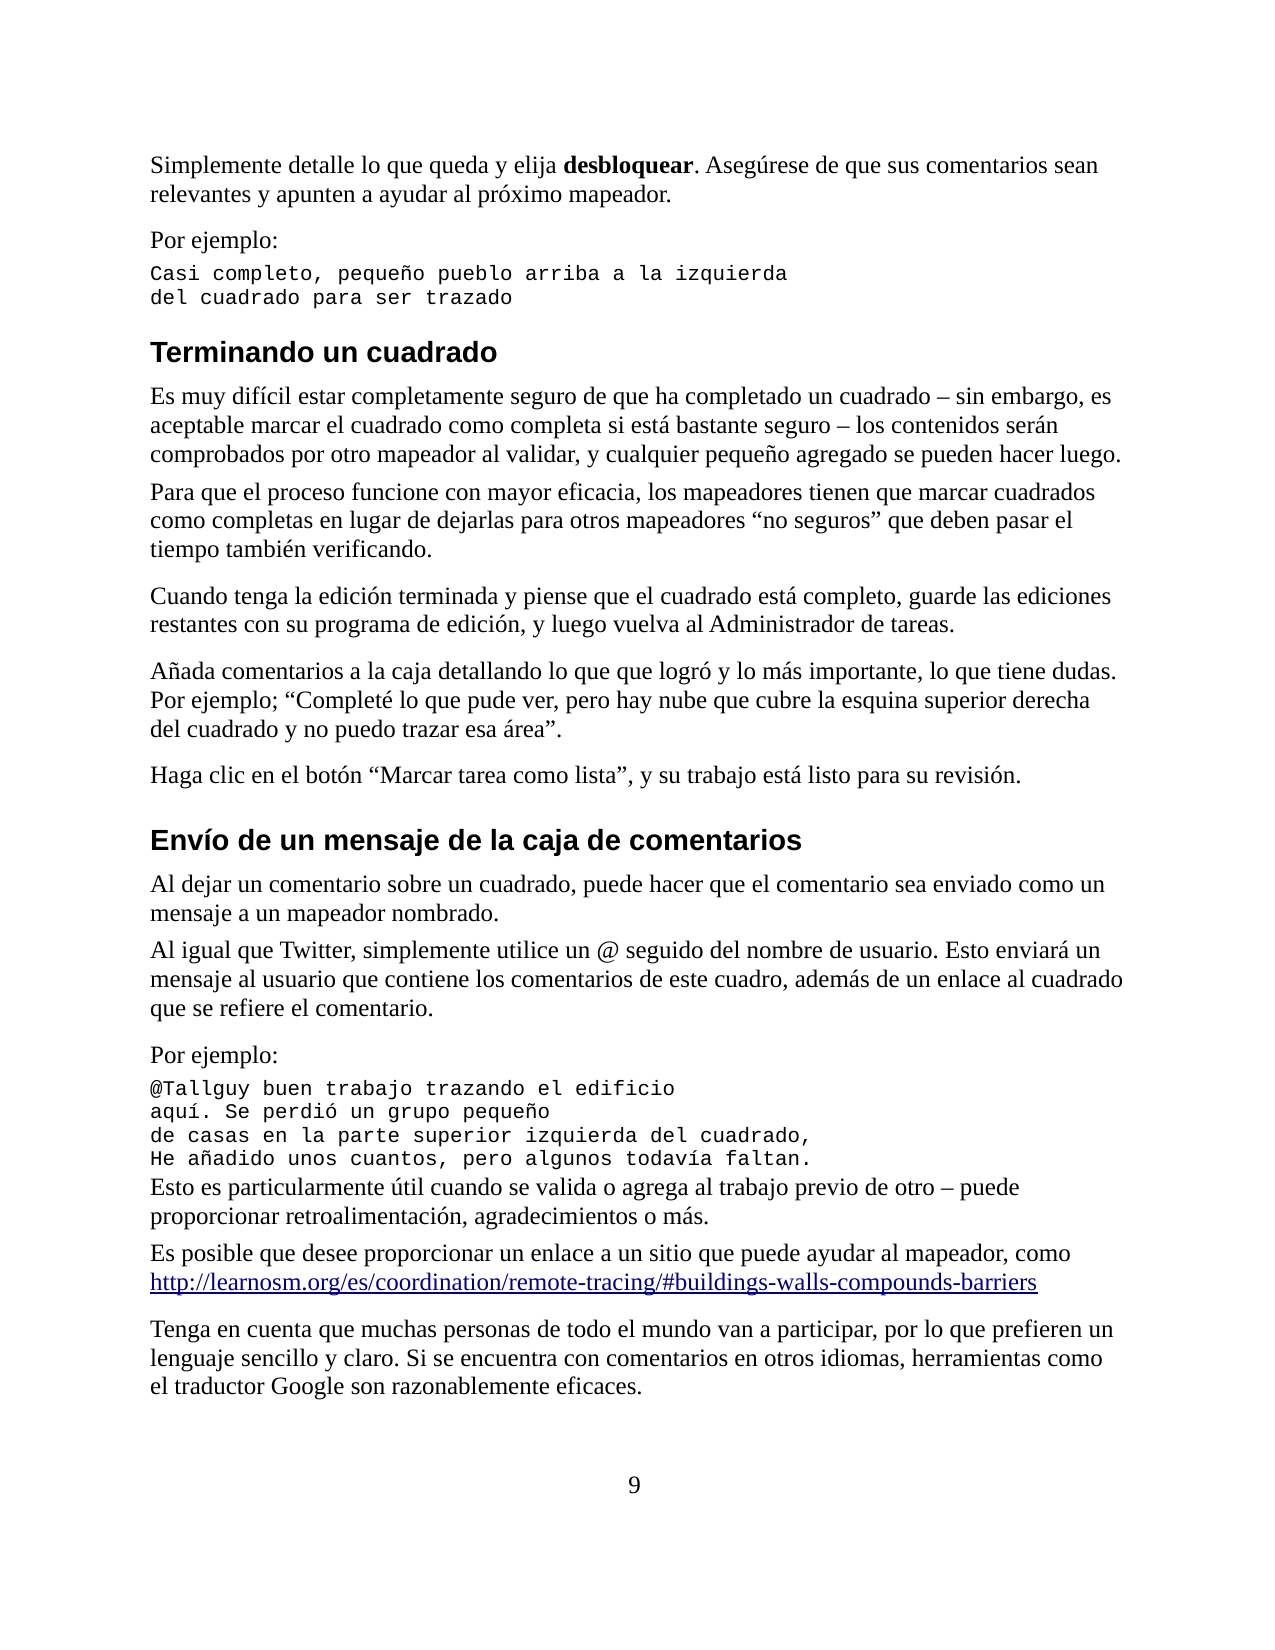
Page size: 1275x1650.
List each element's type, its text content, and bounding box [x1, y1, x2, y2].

text @Tallguy buen trabajo trazando el edificio [150, 1077, 1125, 1101]
text Cuando tenga la edición terminada y piense que el cuadrado está completo, guarde las ediciones restantes con su programa de edición, y luego vuelva al Administrador de tareas. [150, 581, 1125, 638]
text Al igual que Twitter, simplemente utilice un @ seguido del nombre de usuario. Esto enviará un mensaje al usuario que contiene los comentarios de este cuadro, además de un enlace al cuadrado que se refiere el comentario. [150, 936, 1125, 1022]
text He añadido unos cuantos, pero algunos todavía faltan. [150, 1148, 1125, 1172]
text Añada comentarios a la caja detallando lo que que logró y lo más importante, lo que tiene dudas. Por ejemplo; “Completé lo que pude ver, pero hay nube que cubre la esquina superior derecha del cuadrado y no puedo trazar esa área”. [150, 656, 1125, 742]
text de casas en la parte superior izquierda del cuadrado, [150, 1125, 1125, 1148]
text Es posible que desee proporcionar un enlace a un sitio que puede ayudar al mapeador, como http://learnosm.org/es/coordination/remote-tracing/#buildings-walls-compounds-barriers [150, 1238, 1125, 1296]
text Casi completo, pequeño pueblo arriba a la izquierda [150, 263, 1125, 287]
subtitle Envío de un mensaje de la caja de comentarios [150, 823, 1125, 857]
text Es muy difícil estar completamente seguro de que ha completado un cuadrado – sin embargo, es aceptable marcar el cuadrado como completa si está bastante seguro – los contenidos serán comprobados por otro mapeador al validar, y cualquier pequeño agregado se pueden hacer luego. [150, 381, 1125, 468]
text Tenga en cuenta que muchas personas de todo el mundo van a participar, por lo que prefieren un lenguaje sencillo y claro. Si se encuentra con comentarios en otros idiomas, herramientas como el traductor Google son razonablemente eficaces. [150, 1314, 1125, 1400]
text aquí. Se perdió un grupo pequeño [150, 1101, 1125, 1125]
text Esto es particularmente útil cuando se valida o agrega al trabajo previo de otro – puede proporcionar retroalimentación, agradecimientos o más. [150, 1172, 1125, 1229]
text Al dejar un comentario sobre un cuadrado, puede hacer que el comentario sea enviado como un mensaje a un mapeador nombrado. [150, 869, 1125, 927]
text Por ejemplo: [150, 225, 1125, 254]
text Haga clic en el botón “Marcar tarea como lista”, y su trabajo está listo para su revisión. [150, 760, 1125, 789]
text Simplemente detalle lo que queda y elija desbloquear. Asegúrese de que sus comentarios sean relevantes y apunten a ayudar al próximo mapeador. [150, 150, 1125, 207]
text del cuadrado para ser trazado [150, 287, 1125, 310]
text Para que el proceso funcione con mayor eficacia, los mapeadores tienen que marcar cuadrados como completas en lugar de dejarlas para otros mapeadores “no seguros” que deben pasar el tiempo también verificando. [150, 477, 1125, 563]
text Por ejemplo: [150, 1040, 1125, 1068]
subtitle Terminando un cuadrado [150, 335, 1125, 369]
